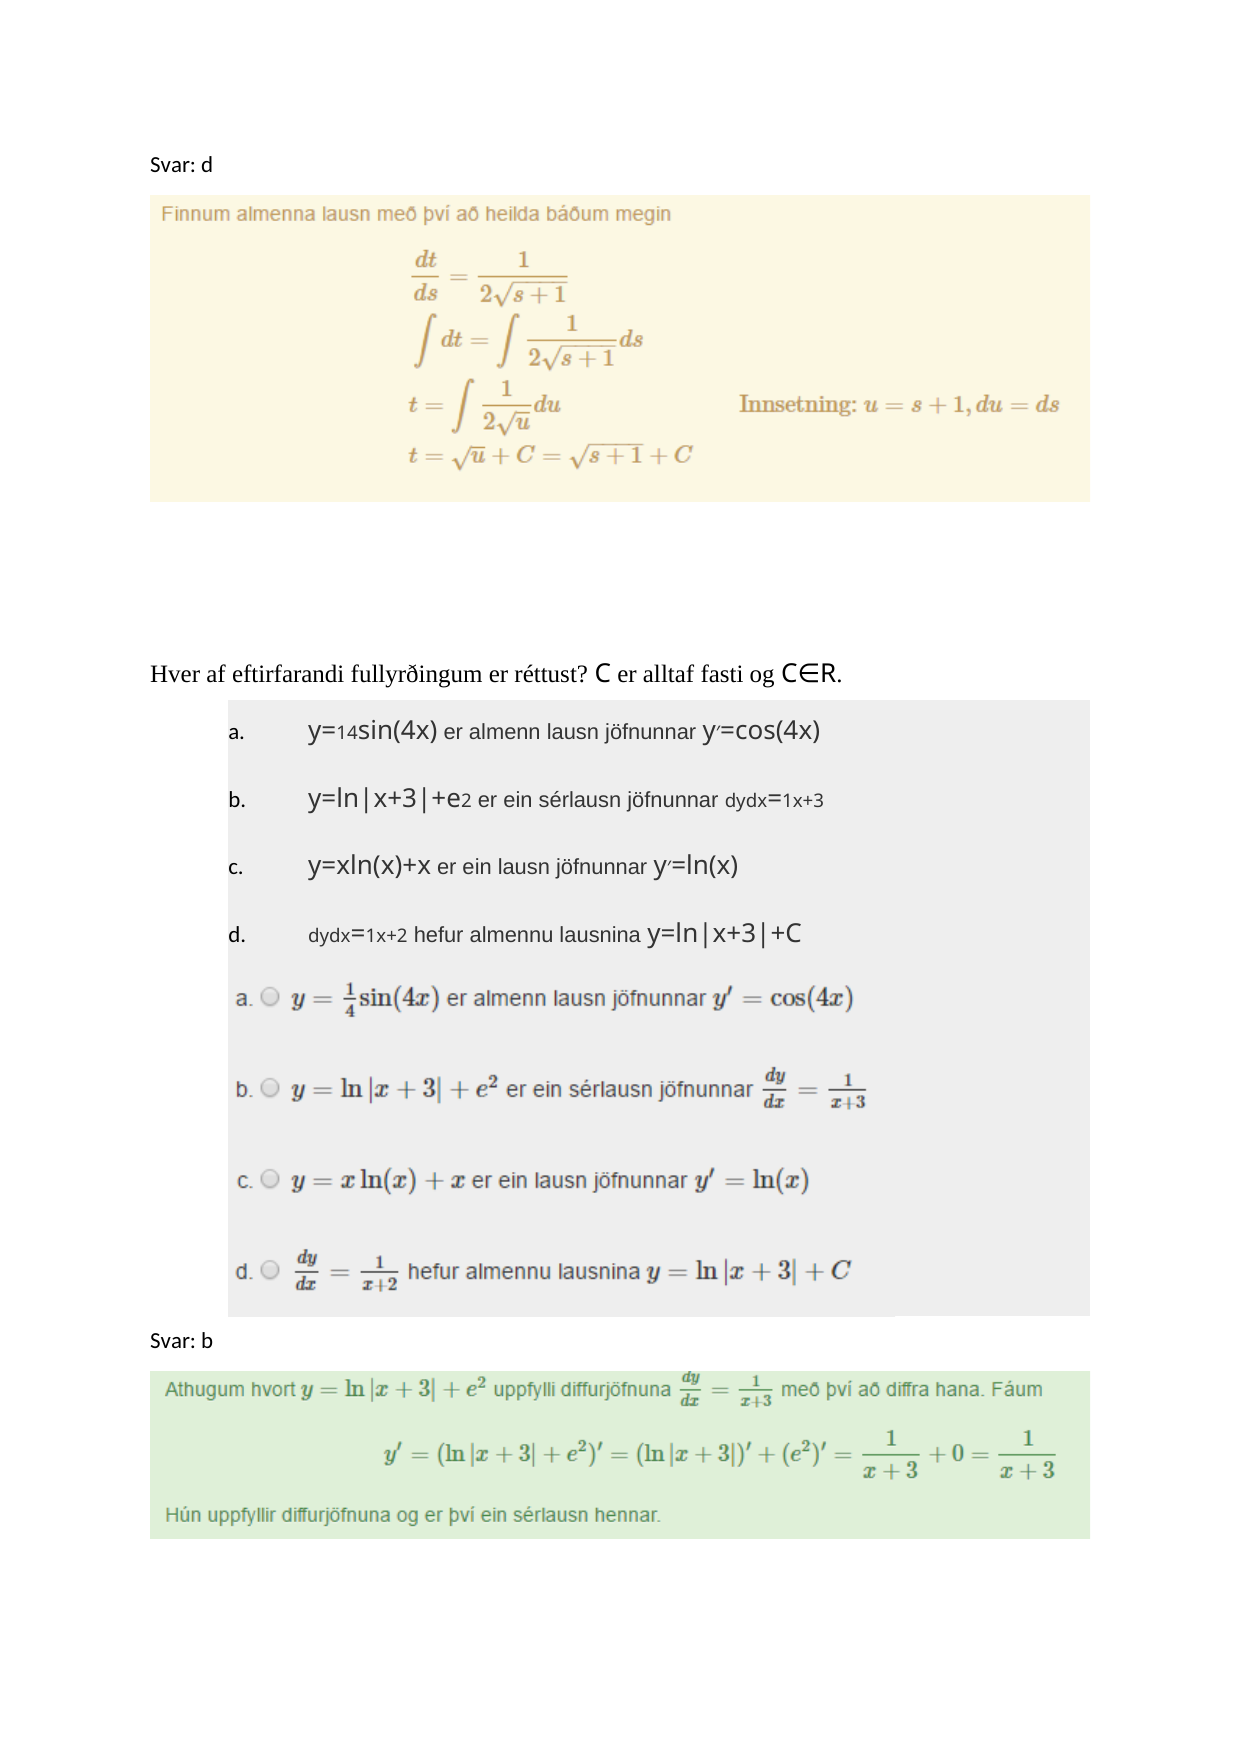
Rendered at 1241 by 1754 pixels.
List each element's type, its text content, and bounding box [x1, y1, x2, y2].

text Svar: b [150, 1327, 1090, 1355]
list y=ln|x+3|+e2 er ein sérlausn jöfnunnar dydx=1x+3 [228, 768, 1090, 815]
list y=xln(x)+x er ein lausn jöfnunnar y′=ln(x) [228, 836, 1090, 882]
text Svar: d [150, 150, 1090, 178]
list dydx=1x+2 hefur almennu lausnina y=ln|x+3|+C [228, 903, 1090, 950]
list y=14sin(4x) er almenn lausn jöfnunnar y′=cos(4x) [228, 700, 1090, 747]
text Hver af eftirfarandi fullyrðingum er réttust? C er alltaf fasti og C∈R. [150, 654, 1090, 690]
